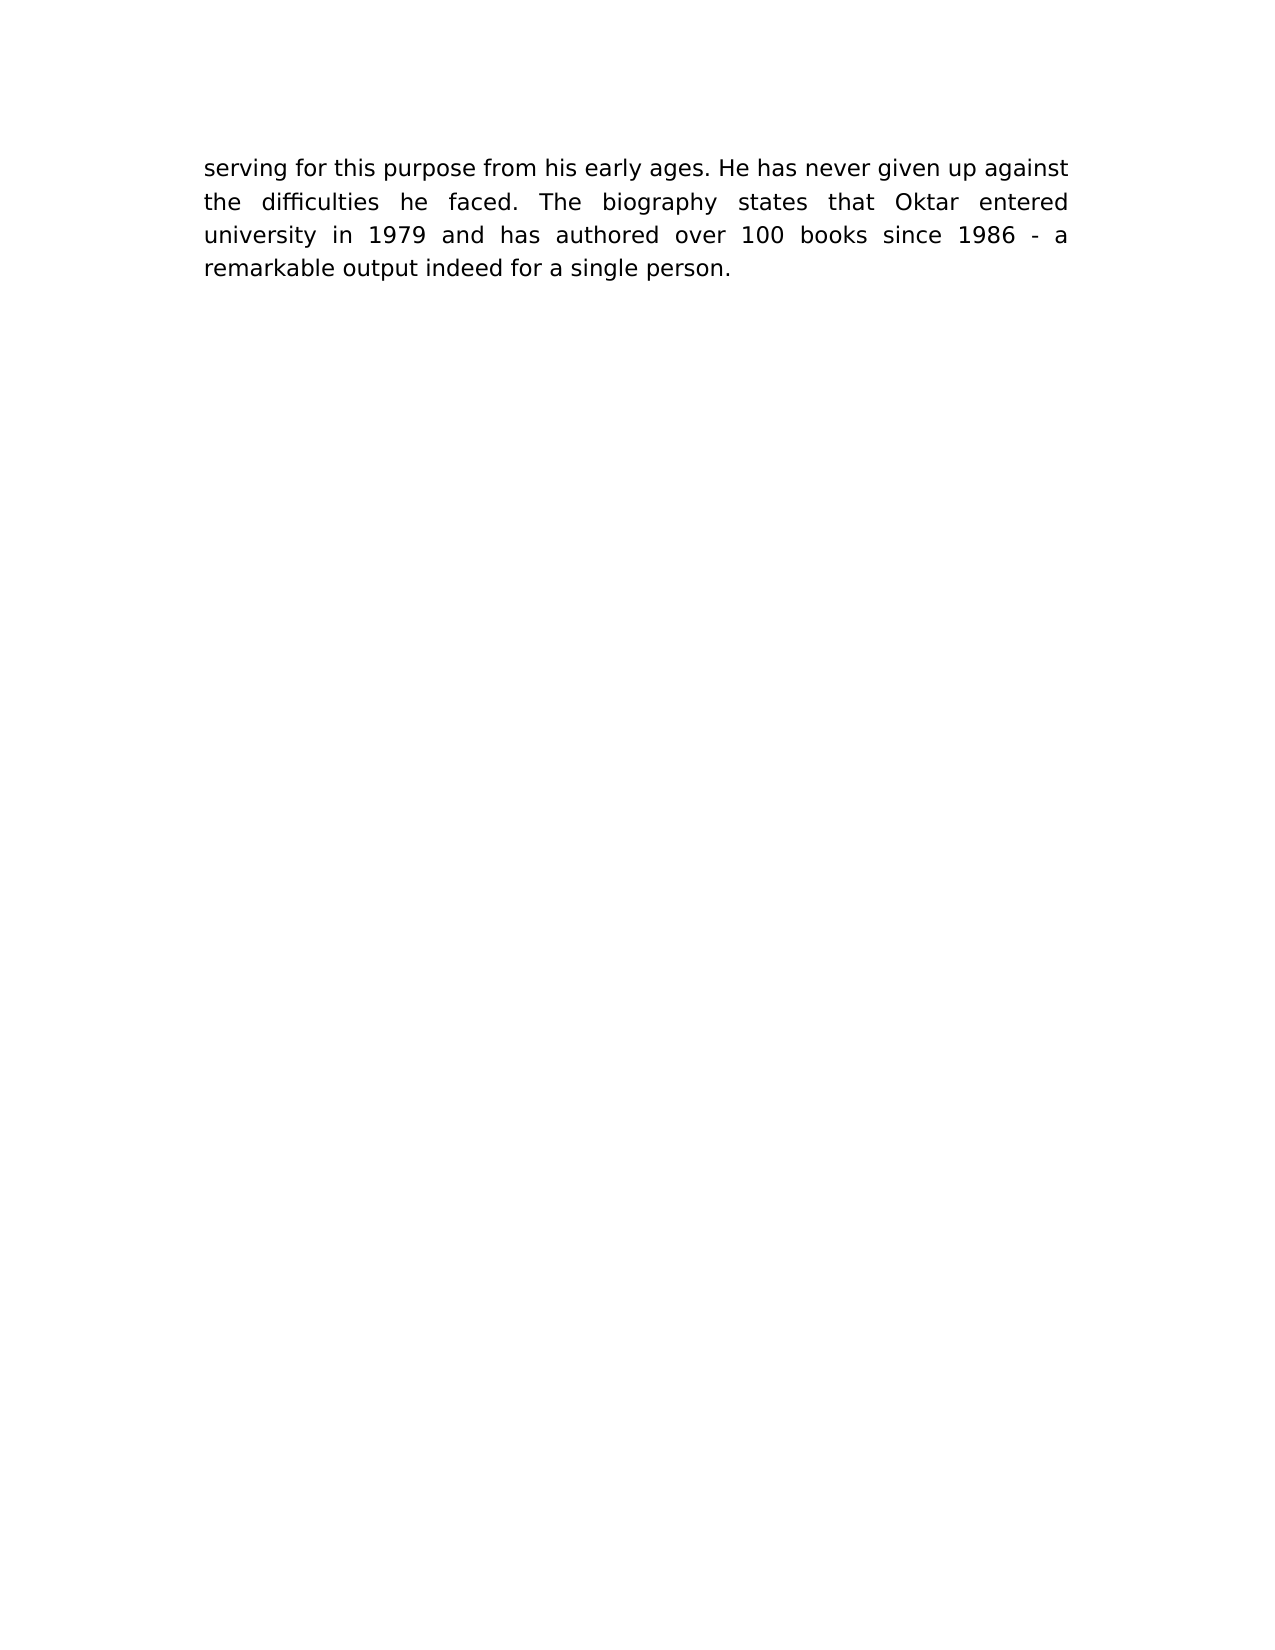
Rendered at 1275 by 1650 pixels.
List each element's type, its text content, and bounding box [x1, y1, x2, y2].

text serving for this purpose from his early ages. He has never given up against the difficulties he faced. The biography states that Oktar entered university in 1979 and has authored over 100 books since 1986 - a remarkable output indeed for a single person. [203, 150, 1070, 283]
